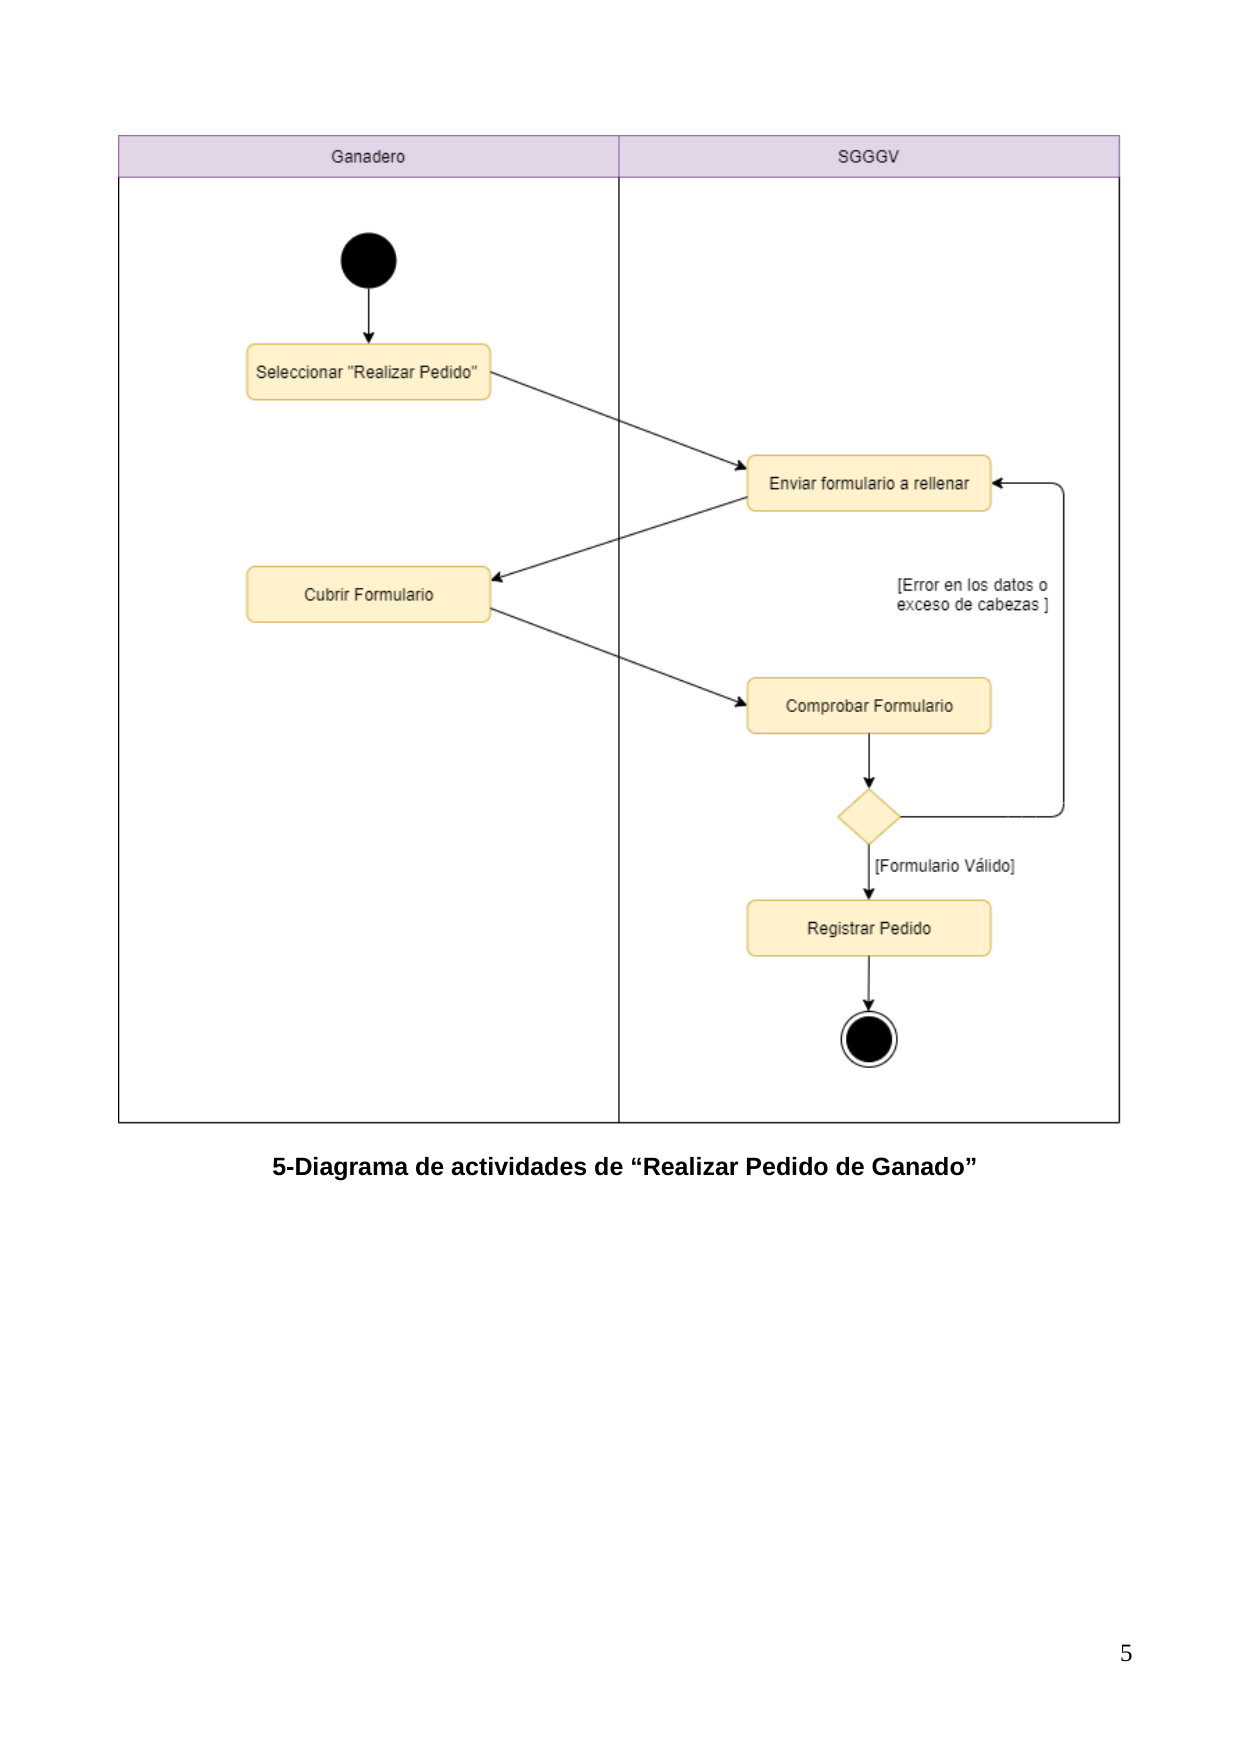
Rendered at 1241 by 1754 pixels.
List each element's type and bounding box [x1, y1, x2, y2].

picture [118, 135, 1123, 1125]
